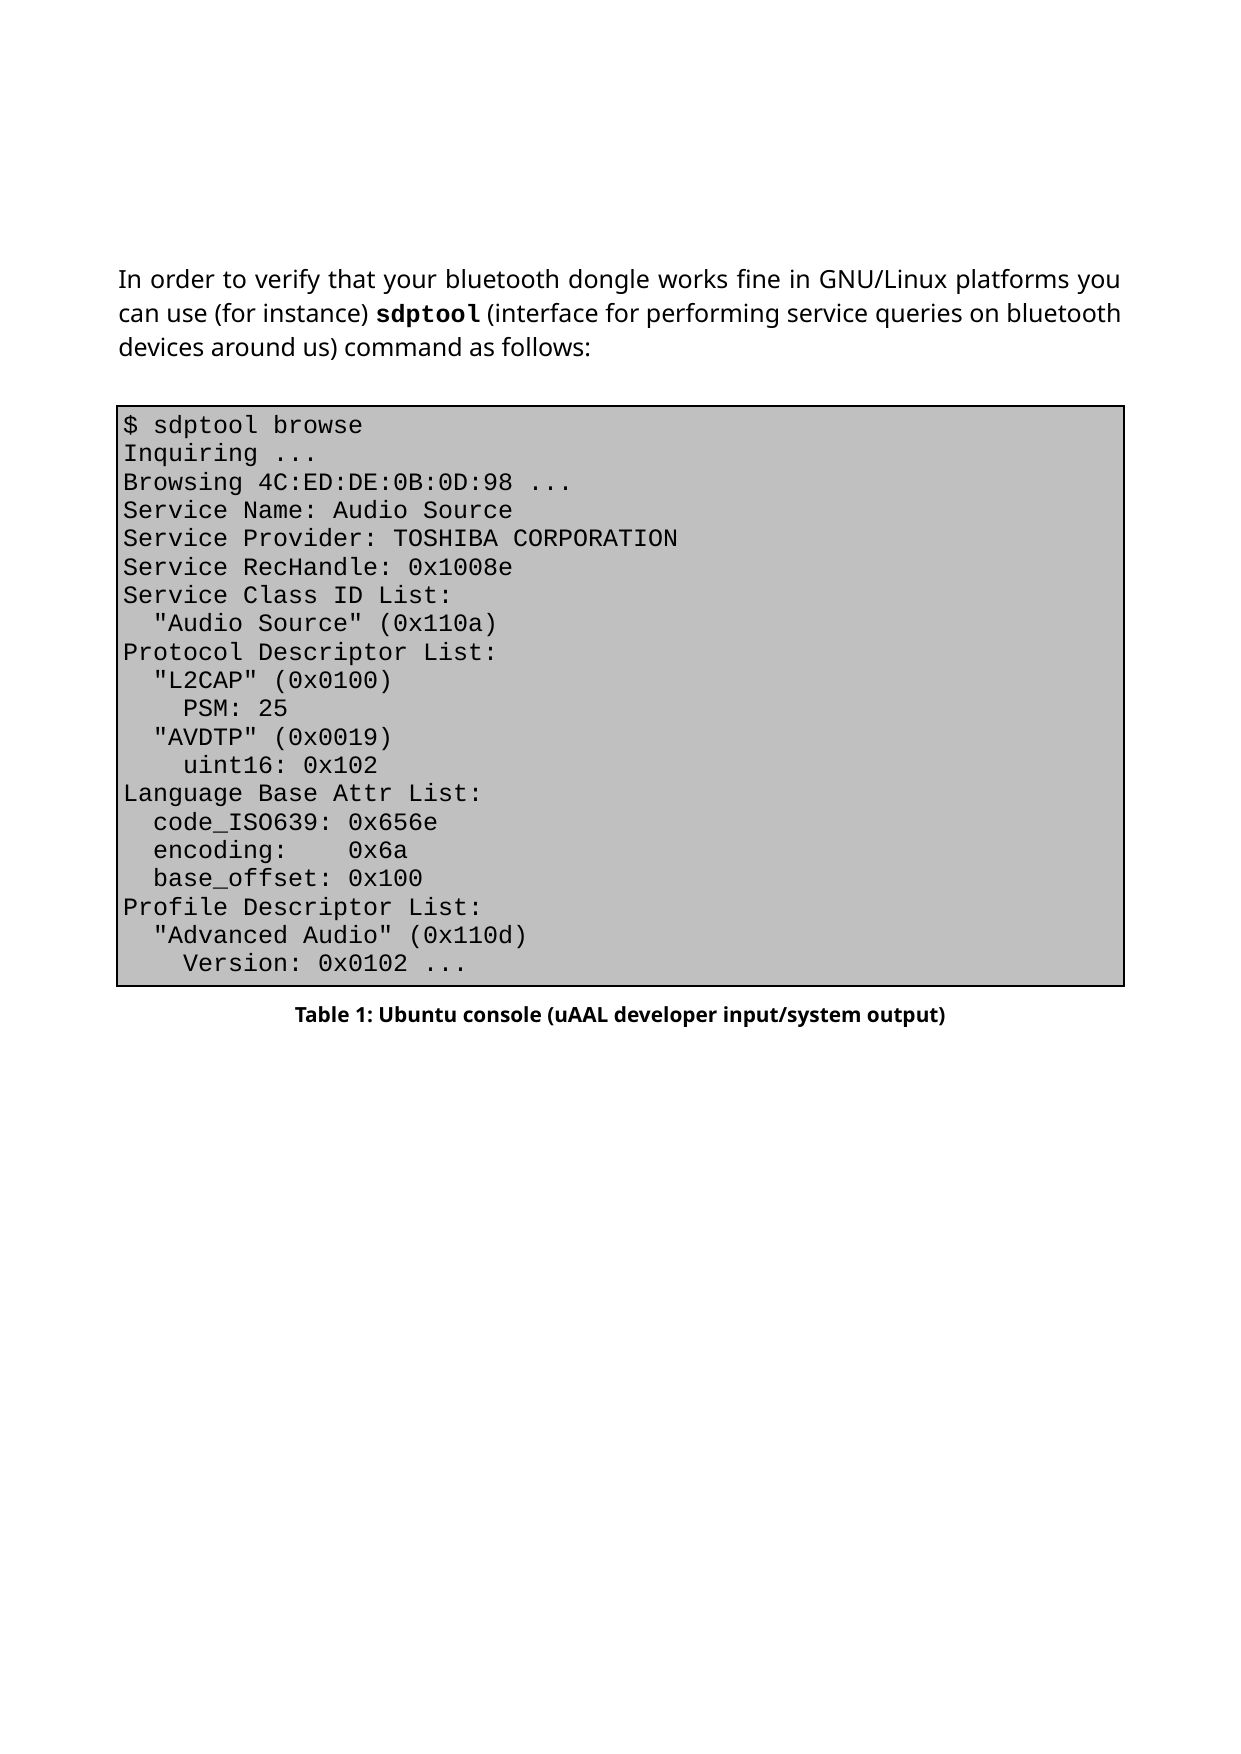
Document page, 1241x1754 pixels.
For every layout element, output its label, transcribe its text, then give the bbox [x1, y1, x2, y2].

table_header $ sdptool browse Inquiring ... Browsing 4C:ED:DE:0B:0D:98 ... Service Name: Audio Source Service Provider: TOSHIBA CORPORATION Service RecHandle: 0x1008e Service Class ID List: "Audio Source" (0x110a) Protocol Descriptor List: "L2CAP" (0x0100) PSM: 25 "AVDTP" (0x0019) uint16: 0x102 Language Base Attr List: code_ISO639: 0x656e encoding: 0x6a base_offset: 0x100 Profile Descriptor List: "Advanced Audio" (0x110d) Version: 0x0102 ... [118, 407, 1123, 985]
subtitle In order to verify that your bluetooth dongle works fine in GNU/Linux platforms you can use (for instance) sdptool (interface for performing service queries on bluetooth devices around us) command as follows: [118, 261, 1122, 364]
subtitle Table 1: Ubuntu console (uAAL developer input/system output) [118, 1000, 1122, 1028]
